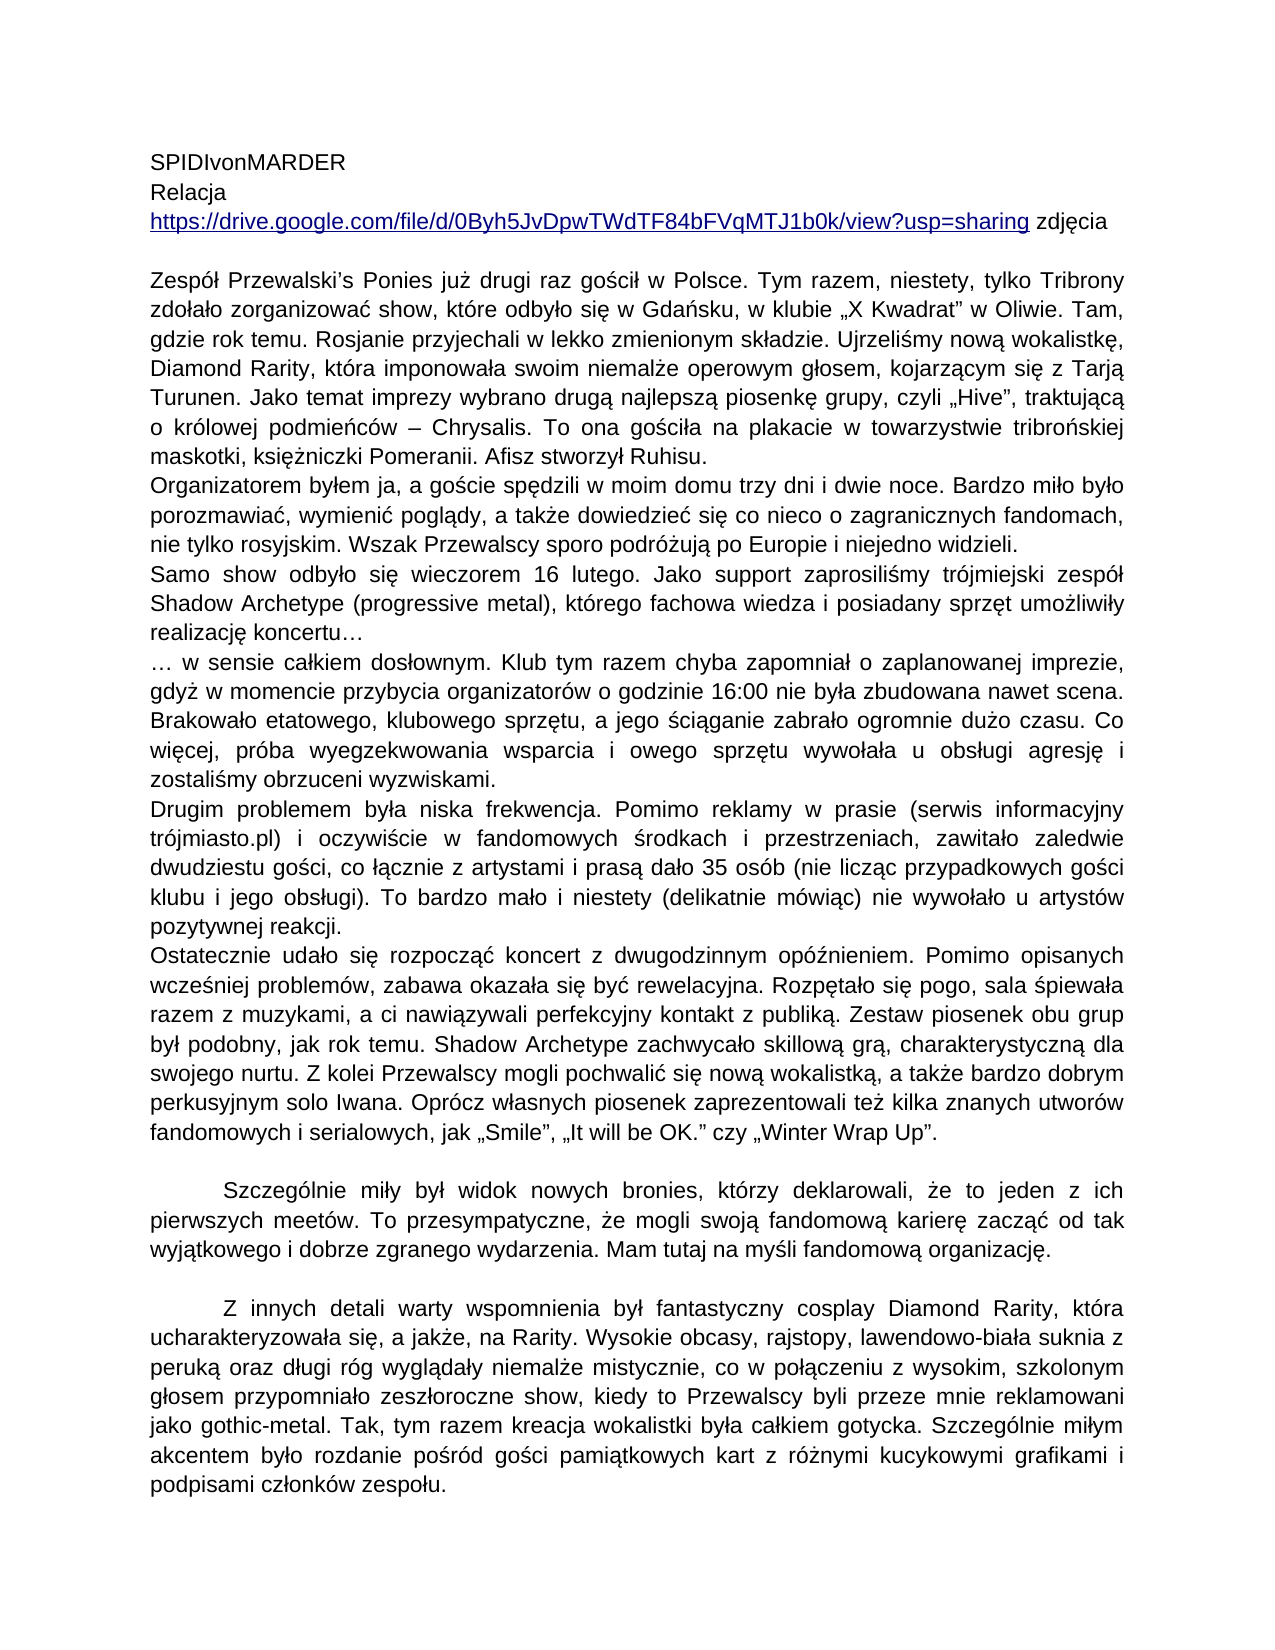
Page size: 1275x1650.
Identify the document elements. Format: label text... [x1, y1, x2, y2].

text Samo show odbyło się wieczorem 16 lutego. Jako support zaprosiliśmy trójmiejski zespół Shadow Archetype (progressive metal), którego fachowa wiedza i posiadany sprzęt umożliwiły realizację koncertu… [150, 561, 1125, 646]
text Szczególnie miły był widok nowych bronies, którzy deklarowali, że to jeden z ich pierwszych meetów. To przesympatyczne, że mogli swoją fandomową karierę zacząć od tak wyjątkowego i dobrze zgranego wydarzenia. Mam tutaj na myśli fandomową organizację. [150, 1178, 1125, 1262]
text Ostatecznie udało się rozpocząć koncert z dwugodzinnym opóźnieniem. Pomimo opisanych wcześniej problemów, zabawa okazała się być rewelacyjna. Rozpętało się pogo, sala śpiewała razem z muzykami, a ci nawiązywali perfekcyjny kontakt z publiką. Zestaw piosenek obu grup był podobny, jak rok temu. Shadow Archetype zachwycało skillową grą, charakterystyczną dla swojego nurtu. Z kolei Przewalscy mogli pochwalić się nową wokalistką, a także bardzo dobrym perkusyjnym solo Iwana. Oprócz własnych piosenek zaprezentowali też kilka znanych utworów fandomowych i serialowych, jak „Smile”, „It will be OK.” czy „Winter Wrap Up”. [150, 943, 1125, 1145]
text https://drive.google.com/file/d/0Byh5JvDpwTWdTF84bFVqMTJ1b0k/view?usp=sharing zdjęcia [150, 209, 1125, 234]
text … w sensie całkiem dosłownym. Klub tym razem chyba zapomniał o zaplanowanej imprezie, gdyż w momencie przybycia organizatorów o godzinie 16:00 nie była zbudowana nawet scena. Brakowało etatowego, klubowego sprzętu, a jego ściąganie zabrało ogromnie dużo czasu. Co więcej, próba wyegzekwowania wsparcia i owego sprzętu wywołała u obsługi agresję i zostaliśmy obrzuceni wyzwiskami. [150, 649, 1125, 792]
text Drugim problemem była niska frekwencja. Pomimo reklamy w prasie (serwis informacyjny trójmiasto.pl) i oczywiście w fandomowych środkach i przestrzeniach, zawitało zaledwie dwudziestu gości, co łącznie z artystami i prasą dało 35 osób (nie licząc przypadkowych gości klubu i jego obsługi). To bardzo mało i niestety (delikatnie mówiąc) nie wywołało u artystów pozytywnej reakcji. [150, 796, 1125, 939]
text SPIDIvonMARDER [150, 150, 1125, 176]
text Z innych detali warty wspomnienia był fantastyczny cosplay Diamond Rarity, która ucharakteryzowała się, a jakże, na Rarity. Wysokie obcasy, rajstopy, lawendowo-biała suknia z peruką oraz długi róg wyglądały niemalże mistycznie, co w połączeniu z wysokim, szkolonym głosem przypomniało zeszłoroczne show, kiedy to Przewalscy byli przeze mnie reklamowani jako gothic-metal. Tak, tym razem kreacja wokalistki była całkiem gotycka. Szczególnie miłym akcentem było rozdanie pośród gości pamiątkowych kart z różnymi kucykowymi grafikami i podpisami członków zespołu. [150, 1296, 1125, 1497]
text Zespół Przewalski’s Ponies już drugi raz gościł w Polsce. Tym razem, niestety, tylko Tribrony zdołało zorganizować show, które odbyło się w Gdańsku, w klubie „X Kwadrat” w Oliwie. Tam, gdzie rok temu. Rosjanie przyjechali w lekko zmienionym składzie. Ujrzeliśmy nową wokalistkę, Diamond Rarity, która imponowała swoim niemalże operowym głosem, kojarzącym się z Tarją Turunen. Jako temat imprezy wybrano drugą najlepszą piosenkę grupy, czyli „Hive”, traktującą o królowej podmieńców – Chrysalis. To ona gościła na plakacie w towarzystwie tribrońskiej maskotki, księżniczki Pomeranii. Afisz stworzył Ruhisu. [150, 267, 1125, 469]
text Relacja [150, 179, 1125, 205]
text Organizatorem byłem ja, a goście spędzili w moim domu trzy dni i dwie noce. Bardzo miło było porozmawiać, wymienić poglądy, a także dowiedzieć się co nieco o zagranicznych fandomach, nie tylko rosyjskim. Wszak Przewalscy sporo podróżują po Europie i niejedno widzieli. [150, 473, 1125, 557]
